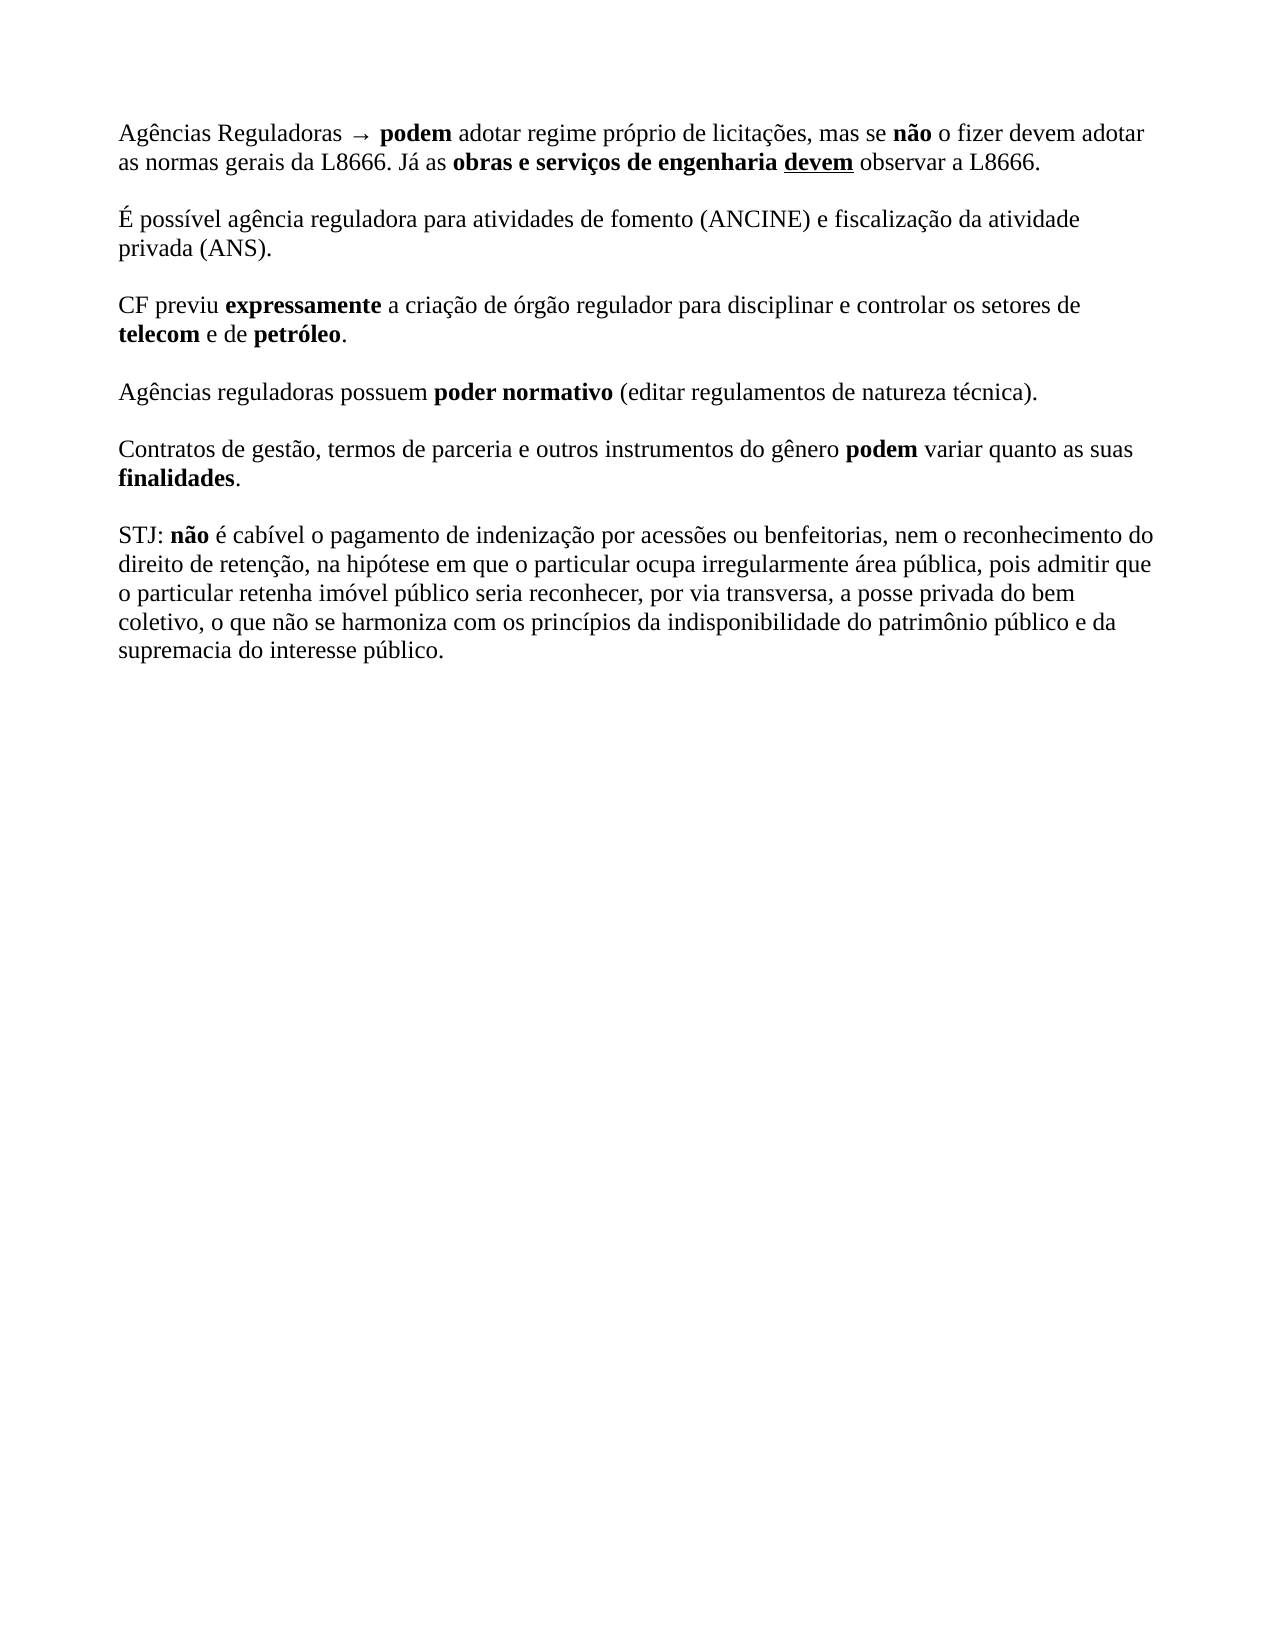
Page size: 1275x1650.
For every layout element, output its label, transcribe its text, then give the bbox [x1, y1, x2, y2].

text É possível agência reguladora para atividades de fomento (ANCINE) e fiscalização da atividade privada (ANS). [118, 204, 1157, 262]
text STJ: não é cabível o pagamento de indenização por acessões ou benfeitorias, nem o reconhecimento do direito de retenção, na hipótese em que o particular ocupa irregularmente área pública, pois admitir que o particular retenha imóvel público seria reconhecer, por via transversa, a posse privada do bem coletivo, o que não se harmoniza com os princípios da indisponibilidade do patrimônio público e da supremacia do interesse público. [118, 521, 1157, 664]
text Agências reguladoras possuem poder normativo (editar regulamentos de natureza técnica). [118, 377, 1157, 406]
text CF previu expressamente a criação de órgão regulador para disciplinar e controlar os setores de telecom e de petróleo. [118, 291, 1157, 348]
text Contratos de gestão, termos de parceria e outros instrumentos do gênero podem variar quanto as suas finalidades. [118, 434, 1157, 492]
text Agências Reguladoras → podem adotar regime próprio de licitações, mas se não o fizer devem adotar as normas gerais da L8666. Já as obras e serviços de engenharia devem observar a L8666. [118, 118, 1157, 176]
